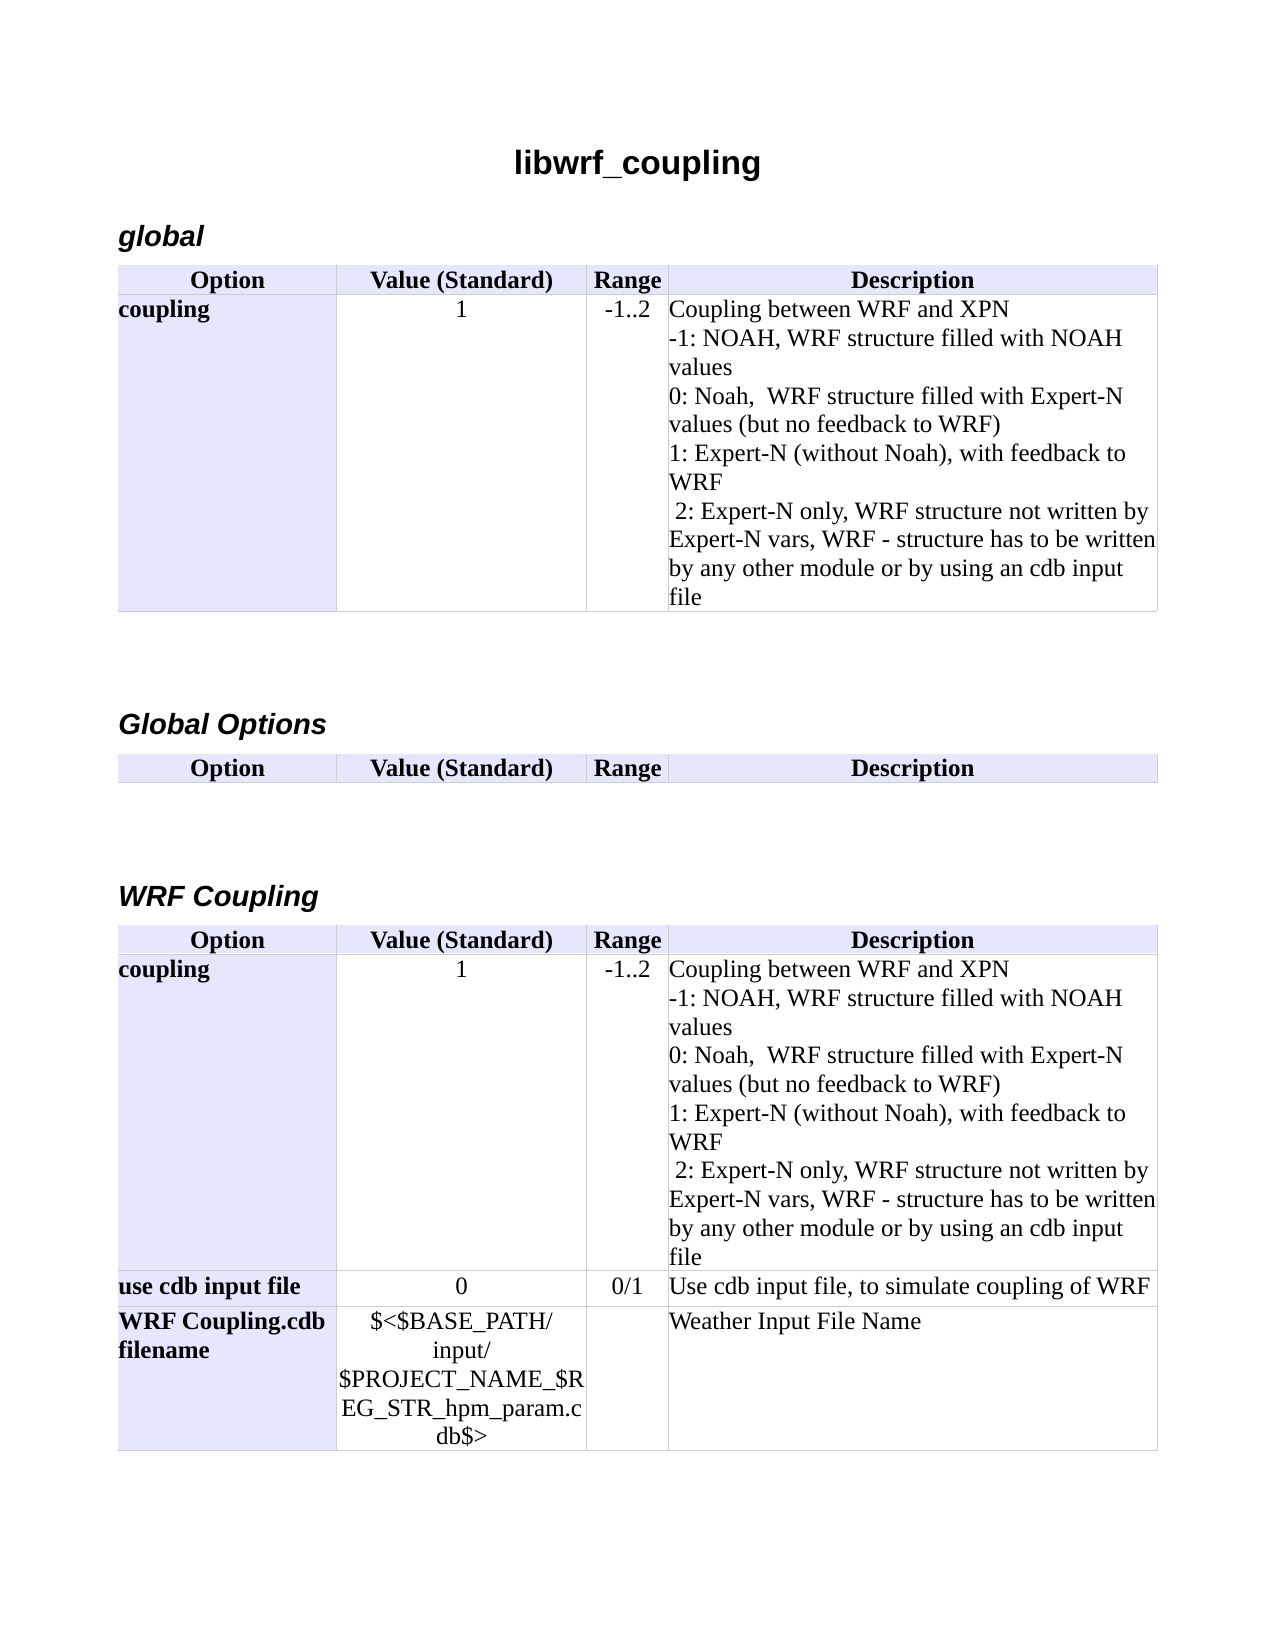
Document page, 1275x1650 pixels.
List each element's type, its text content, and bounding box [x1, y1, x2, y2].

table_header Description [669, 754, 1157, 782]
table_cell coupling [118, 955, 336, 1270]
table_cell WRF Coupling.cdb filename [118, 1307, 336, 1450]
table_cell [587, 1307, 668, 1450]
table_cell 0 [337, 1271, 586, 1306]
table_header Range [587, 925, 668, 953]
table_cell -1..2 [587, 955, 668, 1270]
subtitle WRF Coupling [118, 879, 1157, 912]
table_cell Coupling between WRF and XPN -1: NOAH, WRF structure filled with NOAH values 0: Noah, WRF structure filled with Expert-N values (but no feedback to WRF) 1: Expert-N (without Noah), with feedback to WRF 2: Expert-N only, WRF structure not written by Expert-N vars, WRF - structure has to be written by any other module or by using an cdb input file [669, 955, 1157, 1270]
table_cell 0/1 [587, 1271, 668, 1306]
table_cell -1..2 [587, 295, 668, 611]
subtitle libwrf_coupling [118, 143, 1157, 182]
subtitle global [118, 219, 1157, 253]
table_cell Coupling between WRF and XPN -1: NOAH, WRF structure filled with NOAH values 0: Noah, WRF structure filled with Expert-N values (but no feedback to WRF) 1: Expert-N (without Noah), with feedback to WRF 2: Expert-N only, WRF structure not written by Expert-N vars, WRF - structure has to be written by any other module or by using an cdb input file [669, 295, 1157, 611]
table_cell coupling [118, 295, 336, 611]
table_header Range [587, 265, 668, 294]
table_cell use cdb input file [118, 1271, 336, 1306]
table_header Value (Standard) [337, 265, 586, 294]
table_header Value (Standard) [337, 925, 586, 953]
table_header Description [669, 925, 1157, 953]
table_header Description [669, 265, 1157, 294]
table_cell Weather Input File Name [669, 1307, 1157, 1450]
table_header Option [118, 925, 336, 953]
table_header Value (Standard) [337, 754, 586, 782]
table_header Option [118, 265, 336, 294]
subtitle Global Options [118, 707, 1157, 741]
table_cell $<$BASE_PATH/input/$PROJECT_NAME_$REG_STR_hpm_param.cdb$> [337, 1307, 586, 1450]
table_header Option [118, 754, 336, 782]
table_header Range [587, 754, 668, 782]
table_cell 1 [337, 295, 586, 611]
table_cell 1 [337, 955, 586, 1270]
table_cell Use cdb input file, to simulate coupling of WRF [669, 1271, 1157, 1306]
